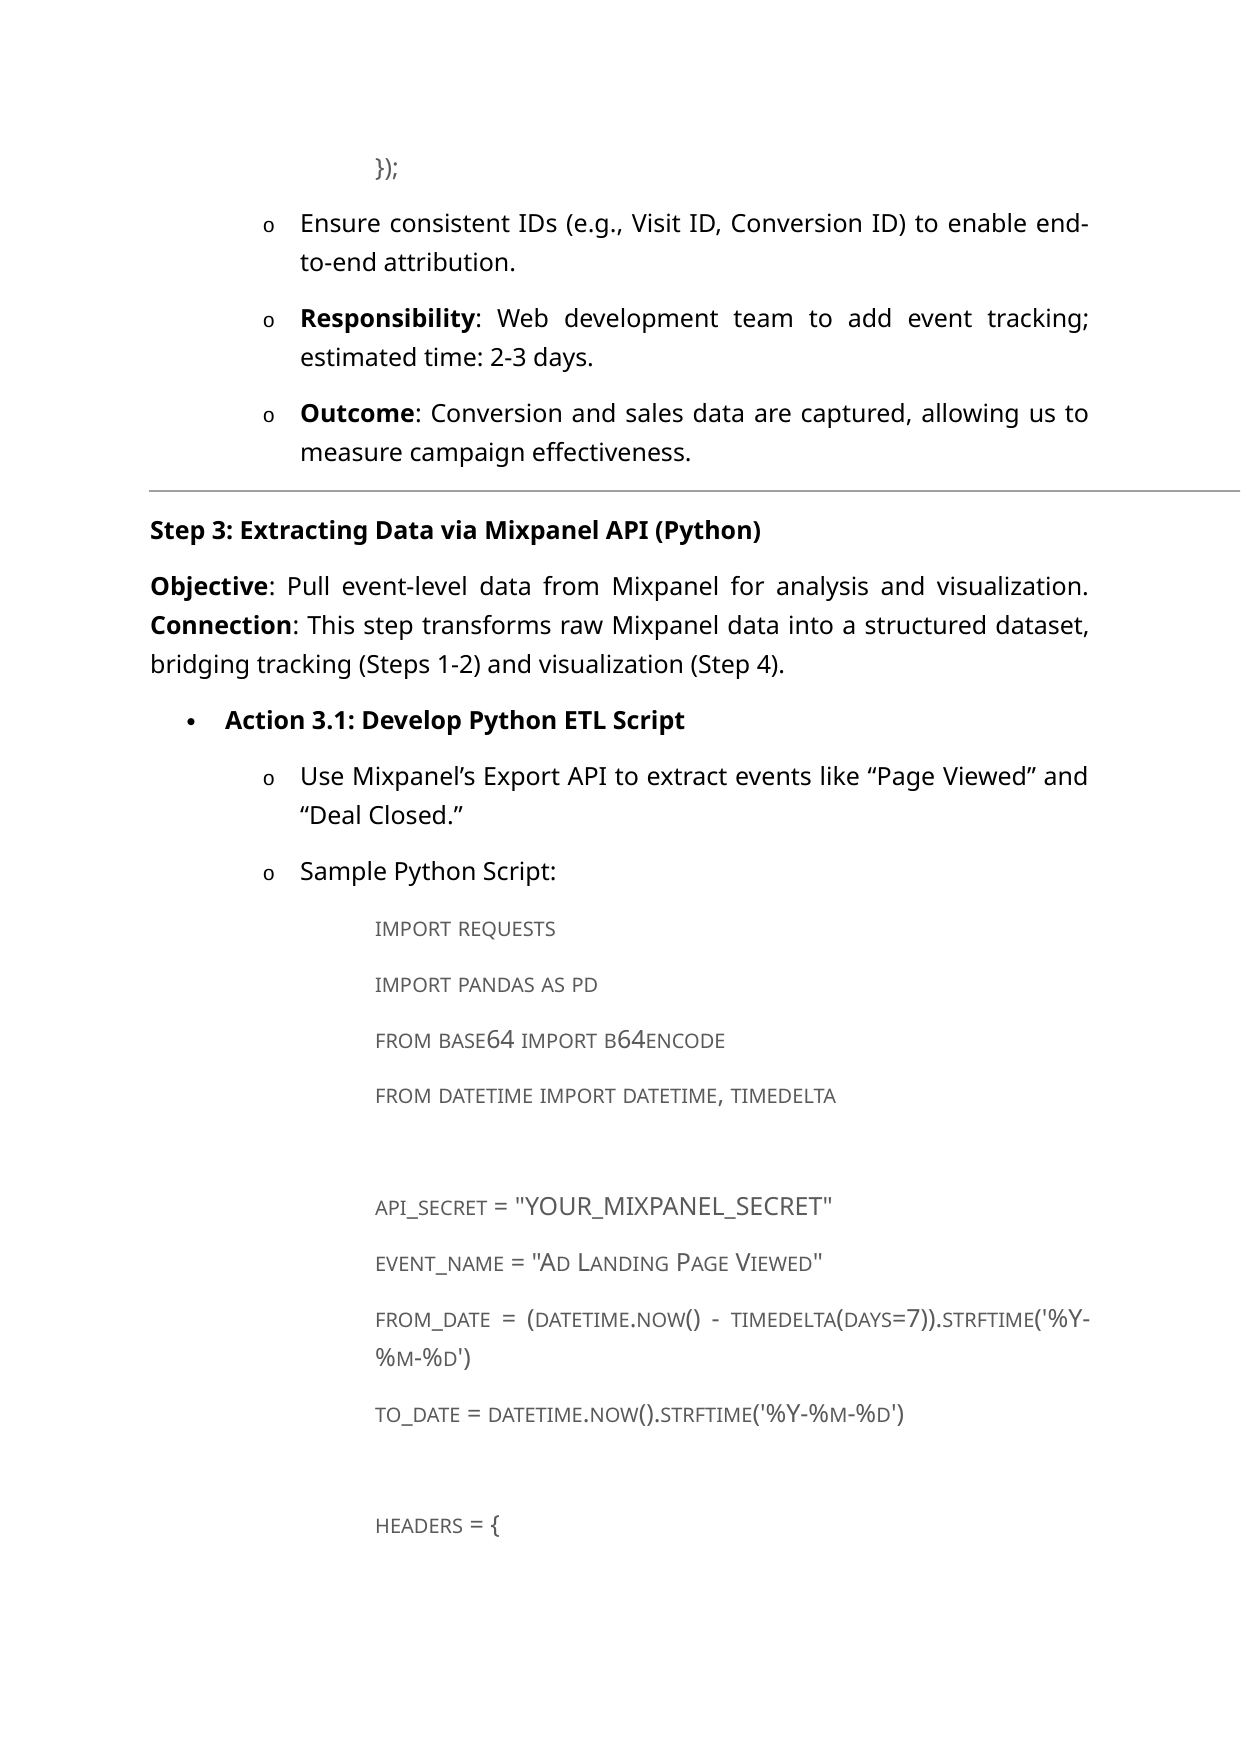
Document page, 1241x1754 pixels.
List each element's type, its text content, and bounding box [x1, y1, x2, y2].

list Responsibility: Web development team to add event tracking; estimated time: 2-3 days. [262, 301, 1090, 374]
text event_name = "Ad Landing Page Viewed" [375, 1244, 1090, 1279]
list Action 3.1: Develop Python ETL Script [187, 703, 1090, 737]
list Outcome: Conversion and sales data are captured, allowing us to measure campaign effectiveness. [262, 396, 1090, 469]
text Objective: Pull event-level data from Mixpanel for analysis and visualization. Connection: This step transforms raw Mixpanel data into a structured dataset, bridging tracking (Steps 1-2) and visualization (Step 4). [150, 569, 1090, 681]
text import pandas as pd [375, 965, 1090, 999]
text }); [375, 150, 1090, 184]
text headers = { [375, 1507, 1090, 1541]
text to_date = datetime.now().strftime('%Y-%m-%d') [375, 1395, 1090, 1429]
text api_secret = "YOUR_MIXPANEL_SECRET" [375, 1189, 1090, 1223]
text import requests [375, 909, 1090, 944]
text from base64 import b64encode [375, 1021, 1090, 1055]
list Use Mixpanel’s Export API to extract events like “Page Viewed” and “Deal Closed.” [262, 759, 1090, 832]
list Ensure consistent IDs (e.g., Visit ID, Conversion ID) to enable end-to-end attribution. [262, 206, 1090, 279]
text from datetime import datetime, timedelta [375, 1077, 1090, 1111]
text Step 3: Extracting Data via Mixpanel API (Python) [150, 513, 1090, 547]
text from_date = (datetime.now() - timedelta(days=7)).strftime('%Y-%m-%d') [375, 1300, 1090, 1374]
list Sample Python Script: [262, 854, 1090, 888]
